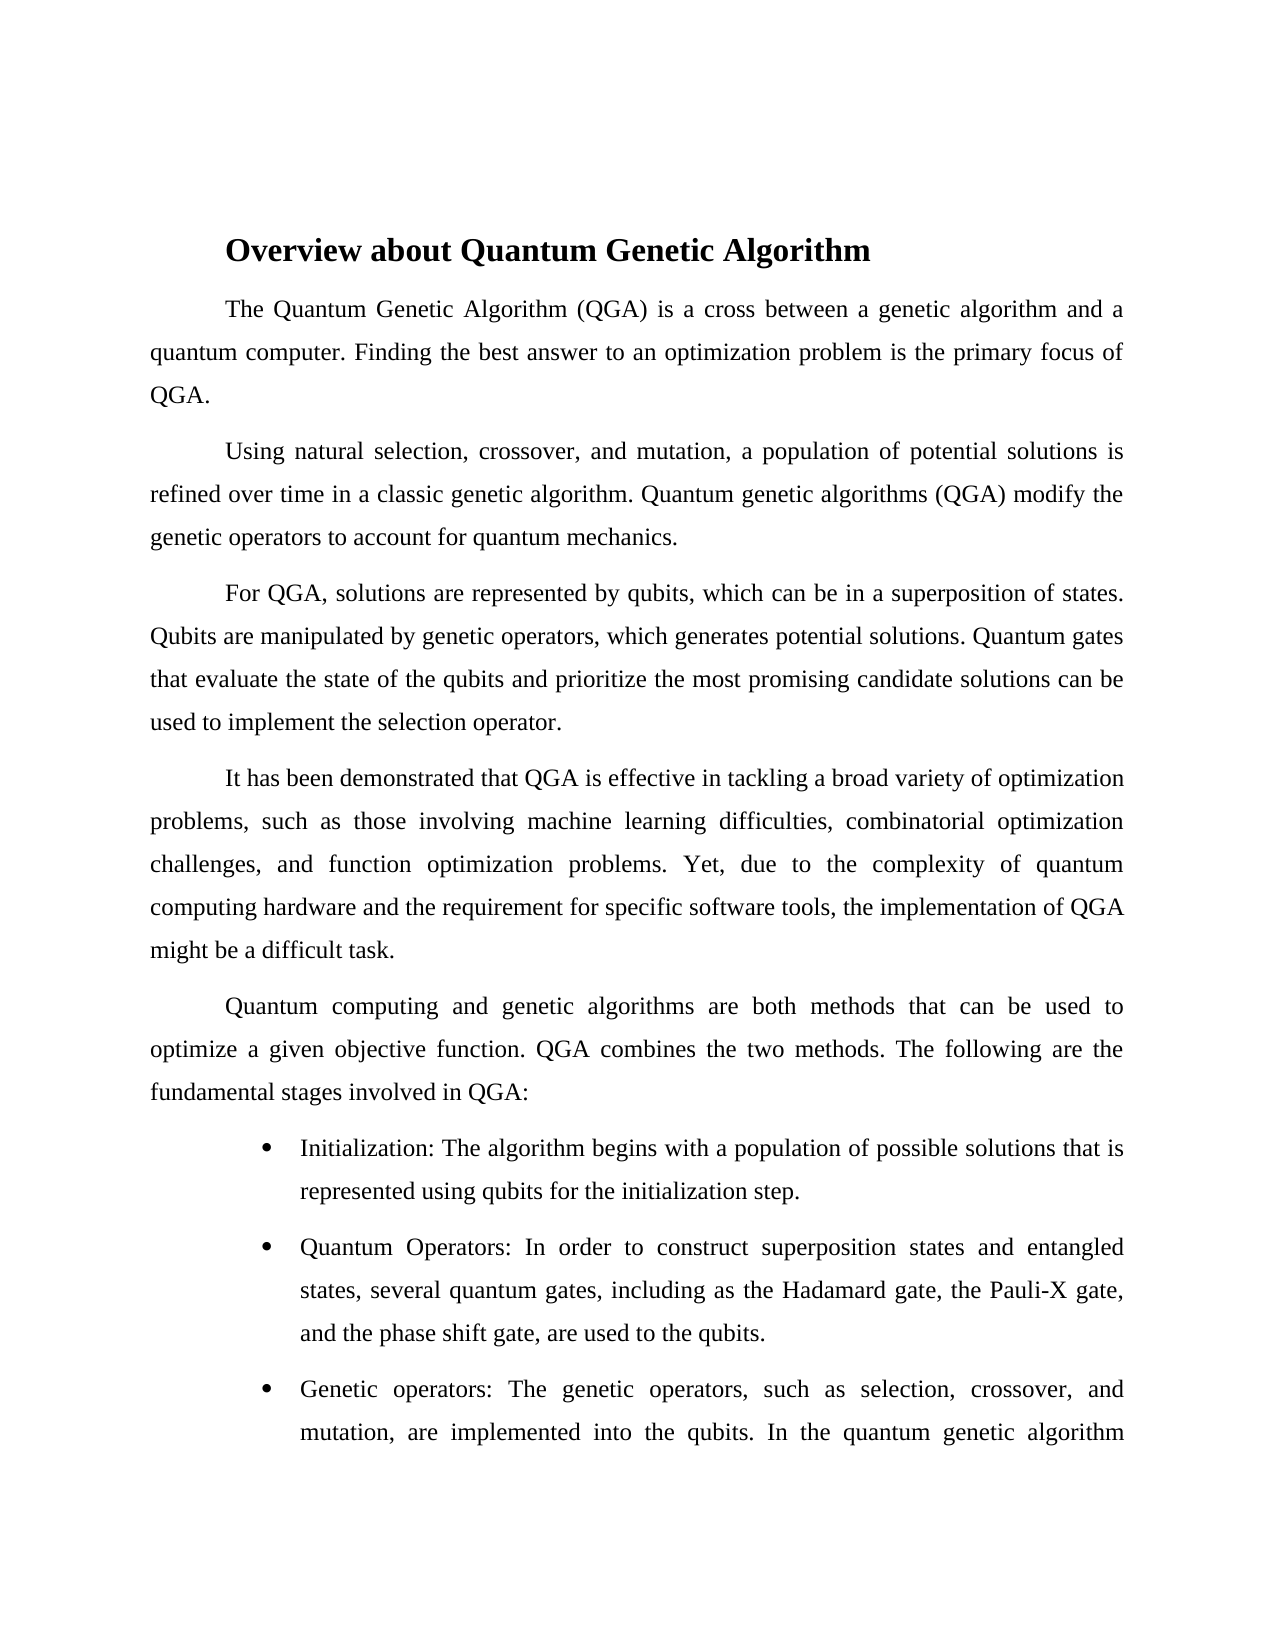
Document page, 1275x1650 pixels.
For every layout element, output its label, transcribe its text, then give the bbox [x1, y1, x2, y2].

text The Quantum Genetic Algorithm (QGA) is a cross between a genetic algorithm and a quantum computer. Finding the best answer to an optimization problem is the primary focus of QGA. [150, 294, 1125, 409]
text It has been demonstrated that QGA is effective in tackling a broad variety of optimization problems, such as those involving machine learning difficulties, combinatorial optimization challenges, and function optimization problems. Yet, due to the complexity of quantum computing hardware and the requirement for specific software tools, the implementation of QGA might be a difficult task. [150, 763, 1125, 964]
text Using natural selection, crossover, and mutation, a population of potential solutions is refined over time in a classic genetic algorithm. Quantum genetic algorithms (QGA) modify the genetic operators to account for quantum mechanics. [150, 436, 1125, 551]
list Initialization: The algorithm begins with a population of possible solutions that is represented using qubits for the initialization step. [262, 1133, 1125, 1205]
text Quantum computing and genetic algorithms are both methods that can be used to optimize a given objective function. QGA combines the two methods. The following are the fundamental stages involved in QGA: [150, 991, 1125, 1106]
list Quantum Operators: In order to construct superposition states and entangled states, several quantum gates, including as the Hadamard gate, the Pauli-X gate, and the phase shift gate, are used to the qubits. [262, 1232, 1125, 1347]
text For QGA, solutions are represented by qubits, which can be in a superposition of states. Qubits are manipulated by genetic operators, which generates potential solutions. Quantum gates that evaluate the state of the qubits and prioritize the most promising candidate solutions can be used to implement the selection operator. [150, 578, 1125, 736]
list Genetic operators: The genetic operators, such as selection, crossover, and mutation, are implemented into the qubits. In the quantum genetic algorithm [262, 1374, 1125, 1446]
subtitle Overview about Quantum Genetic Algorithm [150, 231, 1125, 269]
